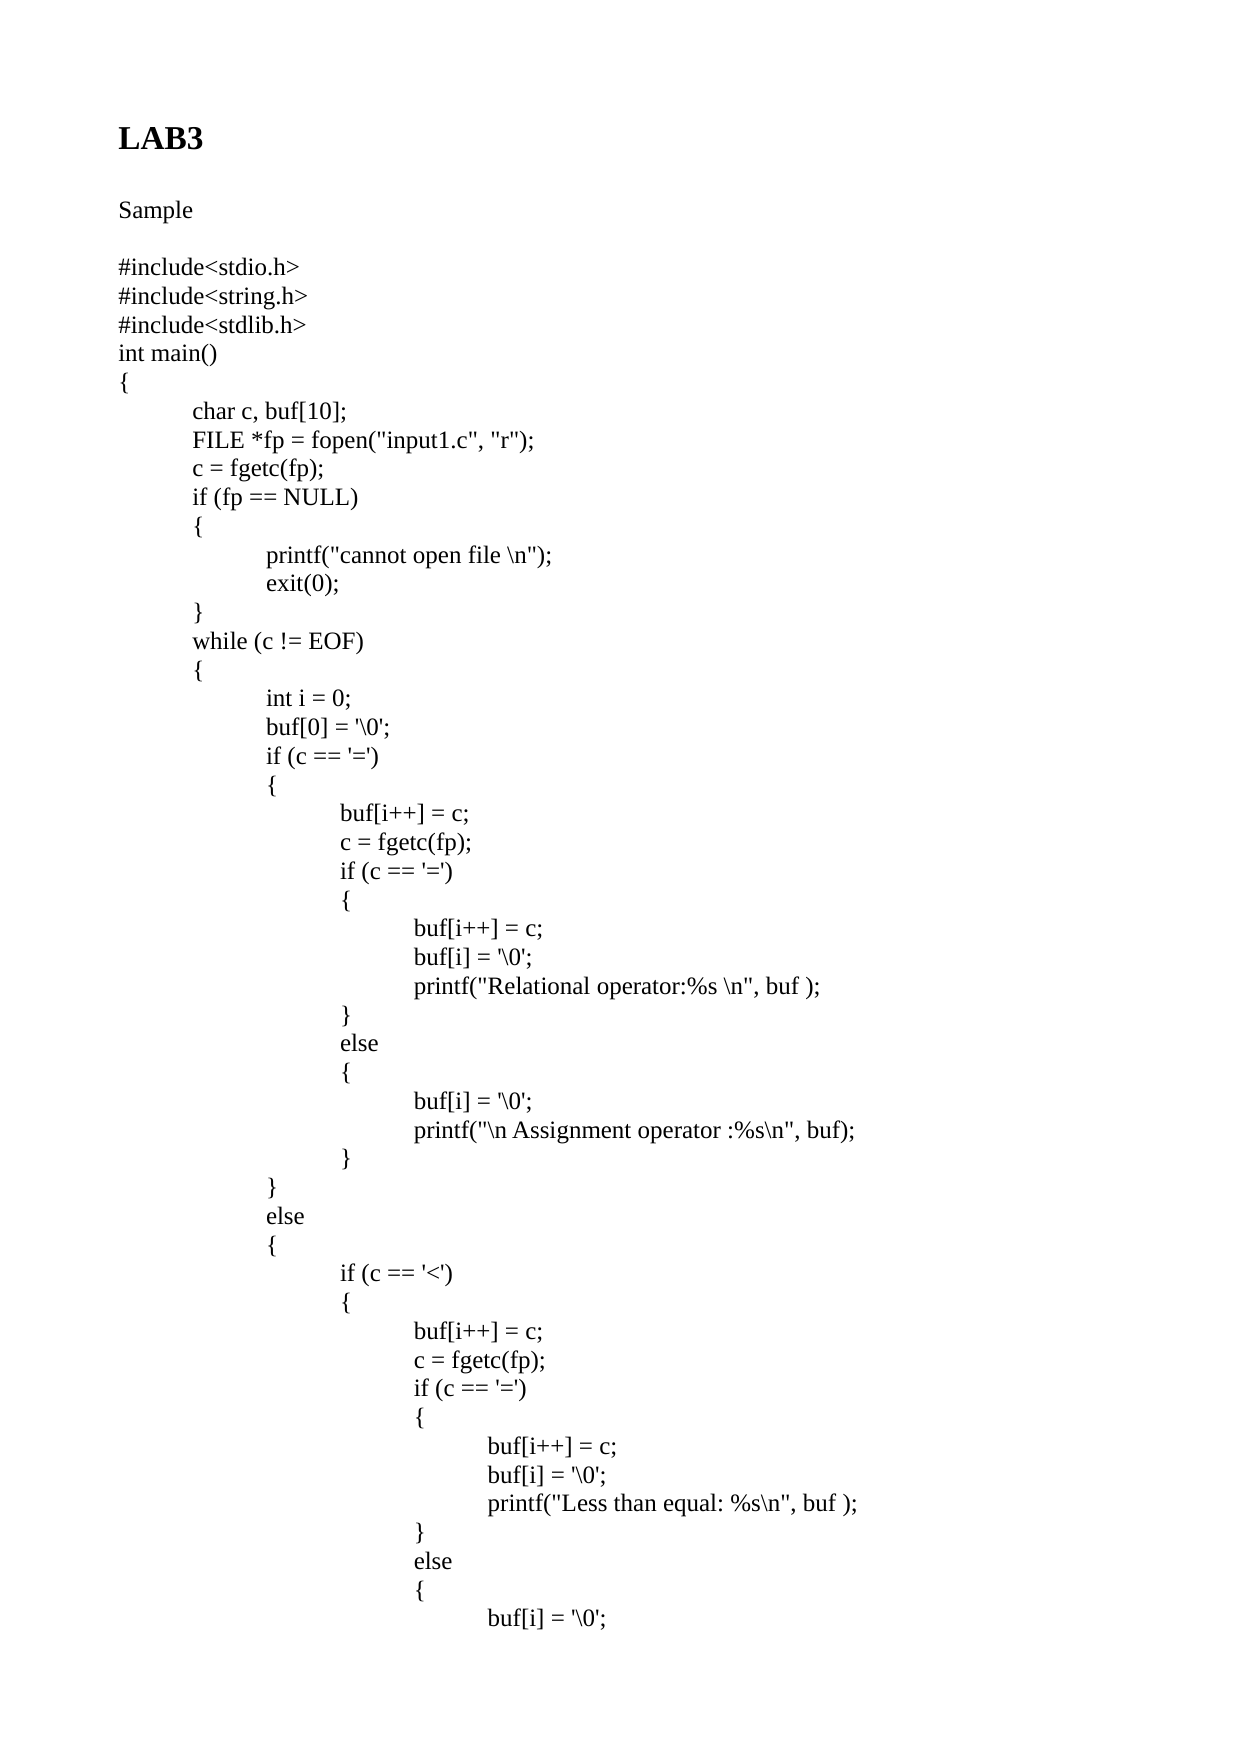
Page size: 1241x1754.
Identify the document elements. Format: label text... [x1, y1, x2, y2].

text while (c != EOF) [118, 626, 1122, 655]
text buf[i] = '\0'; [118, 942, 1122, 971]
text printf("Relational operator:%s \n", buf ); [118, 971, 1122, 1000]
text exit(0); [118, 568, 1122, 597]
text printf("cannot open file \n"); [118, 540, 1122, 568]
text } [118, 1000, 1122, 1028]
text } [118, 1172, 1122, 1201]
text { [118, 367, 1122, 396]
text buf[i] = '\0'; [118, 1086, 1122, 1115]
text printf("\n Assignment operator :%s\n", buf); [118, 1115, 1122, 1143]
text { [118, 1287, 1122, 1316]
text else [118, 1546, 1122, 1575]
text { [118, 511, 1122, 540]
text if (c == '<') [118, 1258, 1122, 1287]
text #include<stdlib.h> [118, 310, 1122, 338]
text } [118, 1143, 1122, 1172]
text buf[0] = '\0'; [118, 712, 1122, 741]
text { [118, 1230, 1122, 1258]
text if (c == '=') [118, 1373, 1122, 1402]
text Sample [118, 195, 1122, 223]
text #include<stdio.h> [118, 252, 1122, 281]
text c = fgetc(fp); [118, 827, 1122, 856]
text int i = 0; [118, 683, 1122, 712]
text { [118, 655, 1122, 683]
text { [118, 885, 1122, 913]
text buf[i++] = c; [118, 913, 1122, 942]
text } [118, 597, 1122, 626]
text if (fp == NULL) [118, 482, 1122, 511]
text else [118, 1201, 1122, 1230]
text else [118, 1028, 1122, 1057]
text char c, buf[10]; [118, 396, 1122, 425]
text buf[i] = '\0'; [118, 1460, 1122, 1488]
text if (c == '=') [118, 741, 1122, 770]
text if (c == '=') [118, 856, 1122, 885]
text FILE *fp = fopen("input1.c", "r"); [118, 425, 1122, 453]
text LAB3 [118, 118, 1122, 156]
text buf[i++] = c; [118, 798, 1122, 827]
text int main() [118, 338, 1122, 367]
text buf[i] = '\0'; [118, 1603, 1122, 1632]
text { [118, 1402, 1122, 1431]
text printf("Less than equal: %s\n", buf ); [118, 1488, 1122, 1517]
text c = fgetc(fp); [118, 453, 1122, 482]
text buf[i++] = c; [118, 1316, 1122, 1345]
text { [118, 1575, 1122, 1603]
text buf[i++] = c; [118, 1431, 1122, 1460]
text } [118, 1517, 1122, 1546]
text #include<string.h> [118, 281, 1122, 310]
text c = fgetc(fp); [118, 1345, 1122, 1373]
text { [118, 770, 1122, 798]
text { [118, 1057, 1122, 1086]
